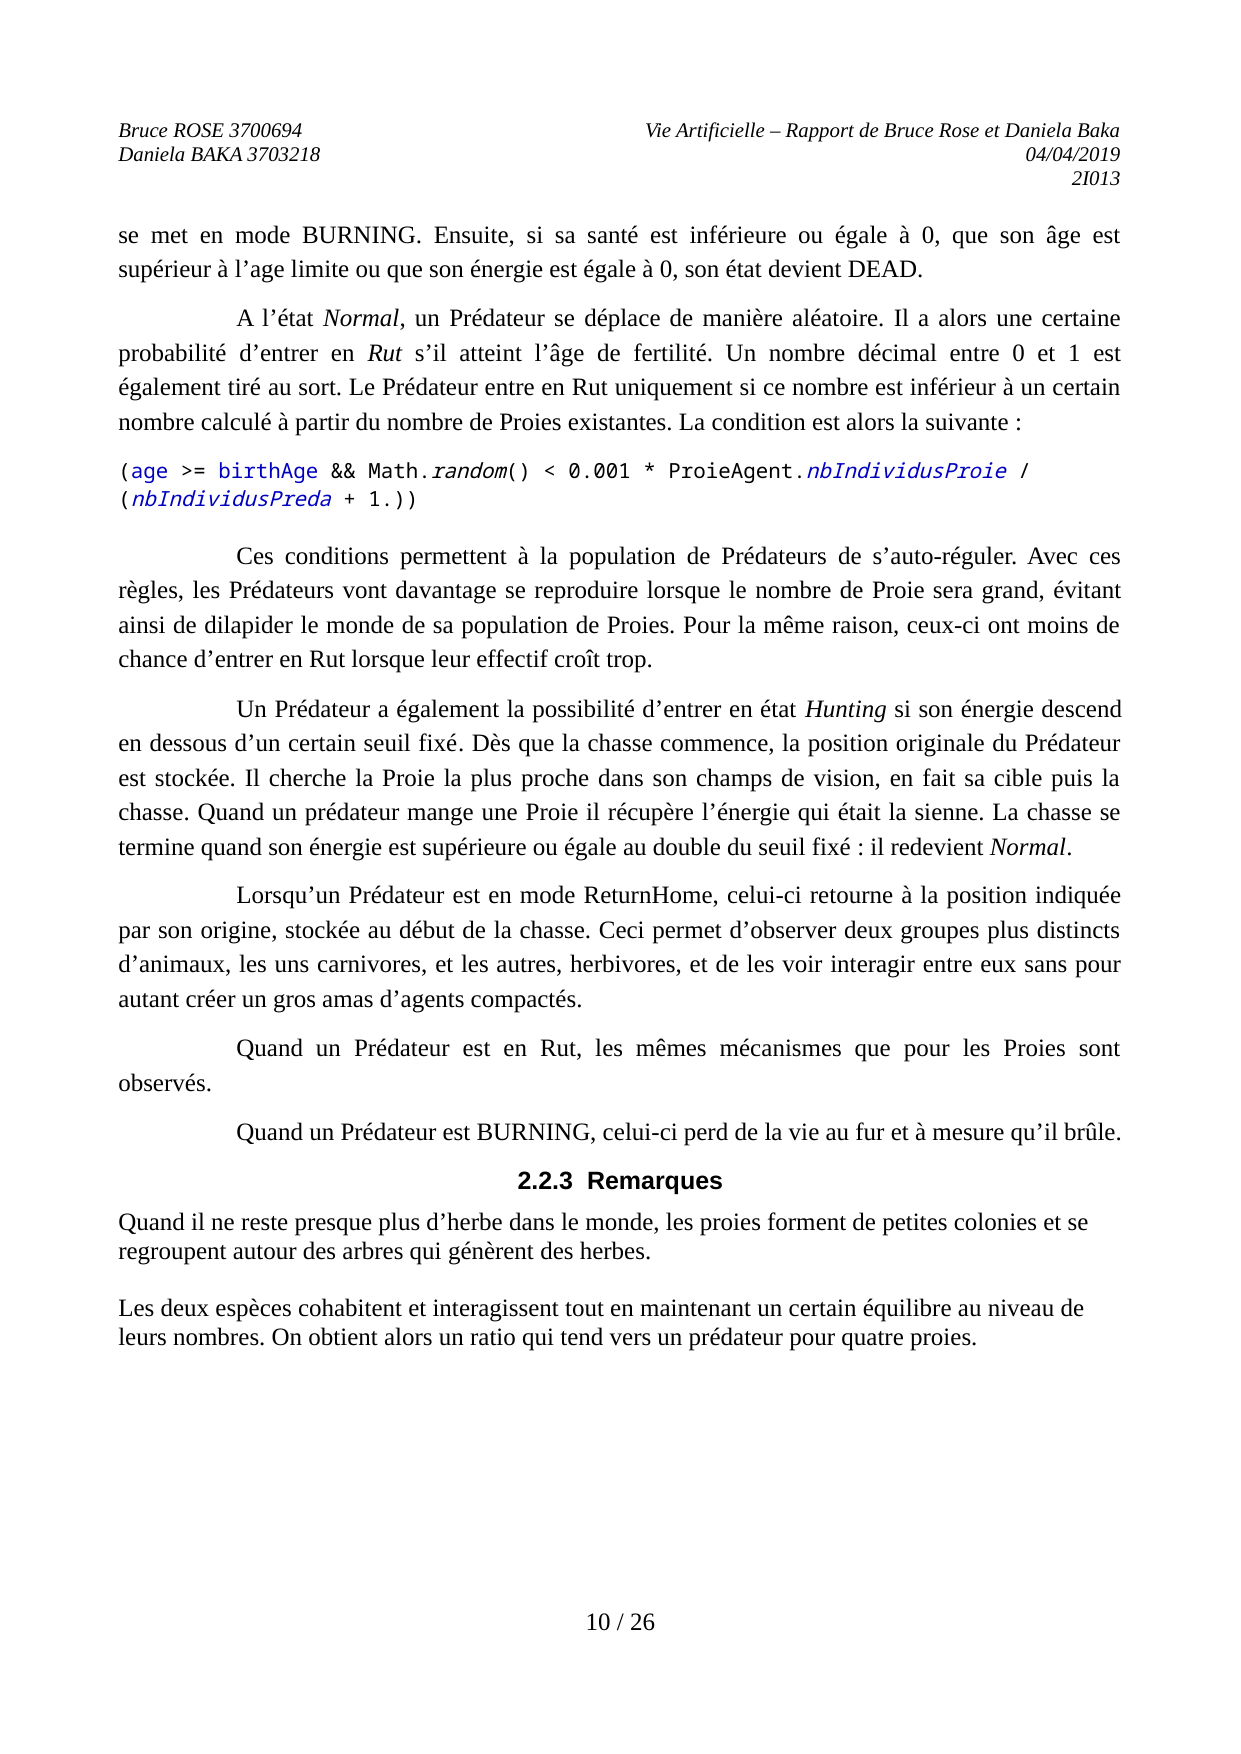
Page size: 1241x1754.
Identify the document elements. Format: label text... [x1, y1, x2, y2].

text Quand il ne reste presque plus d’herbe dans le monde, les proies forment de petites colonies et se regroupent autour des arbres qui génèrent des herbes. [118, 1207, 1122, 1264]
text (age >= birthAge && Math.random() < 0.001 * ProieAgent.nbIndividusProie / (nbIndividusPreda + 1.)) [118, 456, 1122, 513]
text A l’état Normal, un Prédateur se déplace de manière aléatoire. Il a alors une certaine probabilité d’entrer en Rut s’il atteint l’âge de fertilité. Un nombre décimal entre 0 et 1 est également tiré au sort. Le Prédateur entre en Rut uniquement si ce nombre est inférieur à un certain nombre calculé à partir du nombre de Proies existantes. La condition est alors la suivante : [118, 303, 1122, 436]
text Quand un Prédateur est BURNING, celui-ci perd de la vie au fur et à mesure qu’il brûle. [118, 1117, 1122, 1145]
text Les deux espèces cohabitent et interagissent tout en maintenant un certain équilibre au niveau de leurs nombres. On obtient alors un ratio qui tend vers un prédateur pour quatre proies. [118, 1293, 1122, 1351]
text Quand un Prédateur est en Rut, les mêmes mécanismes que pour les Proies sont observés. [118, 1033, 1122, 1096]
subtitle Remarques [118, 1166, 1122, 1194]
text Lorsqu’un Prédateur est en mode ReturnHome, celui-ci retourne à la position indiquée par son origine, stockée au début de la chasse. Ceci permet d’observer deux groupes plus distincts d’animaux, les uns carnivores, et les autres, herbivores, et de les voir interagir entre eux sans pour autant créer un gros amas d’agents compactés. [118, 881, 1122, 1013]
text Un Prédateur a également la possibilité d’entrer en état Hunting si son énergie descend en dessous d’un certain seuil fixé. Dès que la chasse commence, la position originale du Prédateur est stockée. Il cherche la Proie la plus proche dans son champs de vision, en fait sa cible puis la chasse. Quand un prédateur mange une Proie il récupère l’énergie qui était la sienne. La chasse se termine quand son énergie est supérieure ou égale au double du seuil fixé : il redevient Normal. [118, 694, 1122, 860]
text Ces conditions permettent à la population de Prédateurs de s’auto-réguler. Avec ces règles, les Prédateurs vont davantage se reproduire lorsque le nombre de Proie sera grand, évitant ainsi de dilapider le monde de sa population de Proies. Pour la même raison, ceux-ci ont moins de chance d’entrer en Rut lorsque leur effectif croît trop. [118, 541, 1122, 673]
text se met en mode BURNING. Ensuite, si sa santé est inférieure ou égale à 0, que son âge est supérieur à l’age limite ou que son énergie est égale à 0, son état devient DEAD. [118, 220, 1122, 283]
